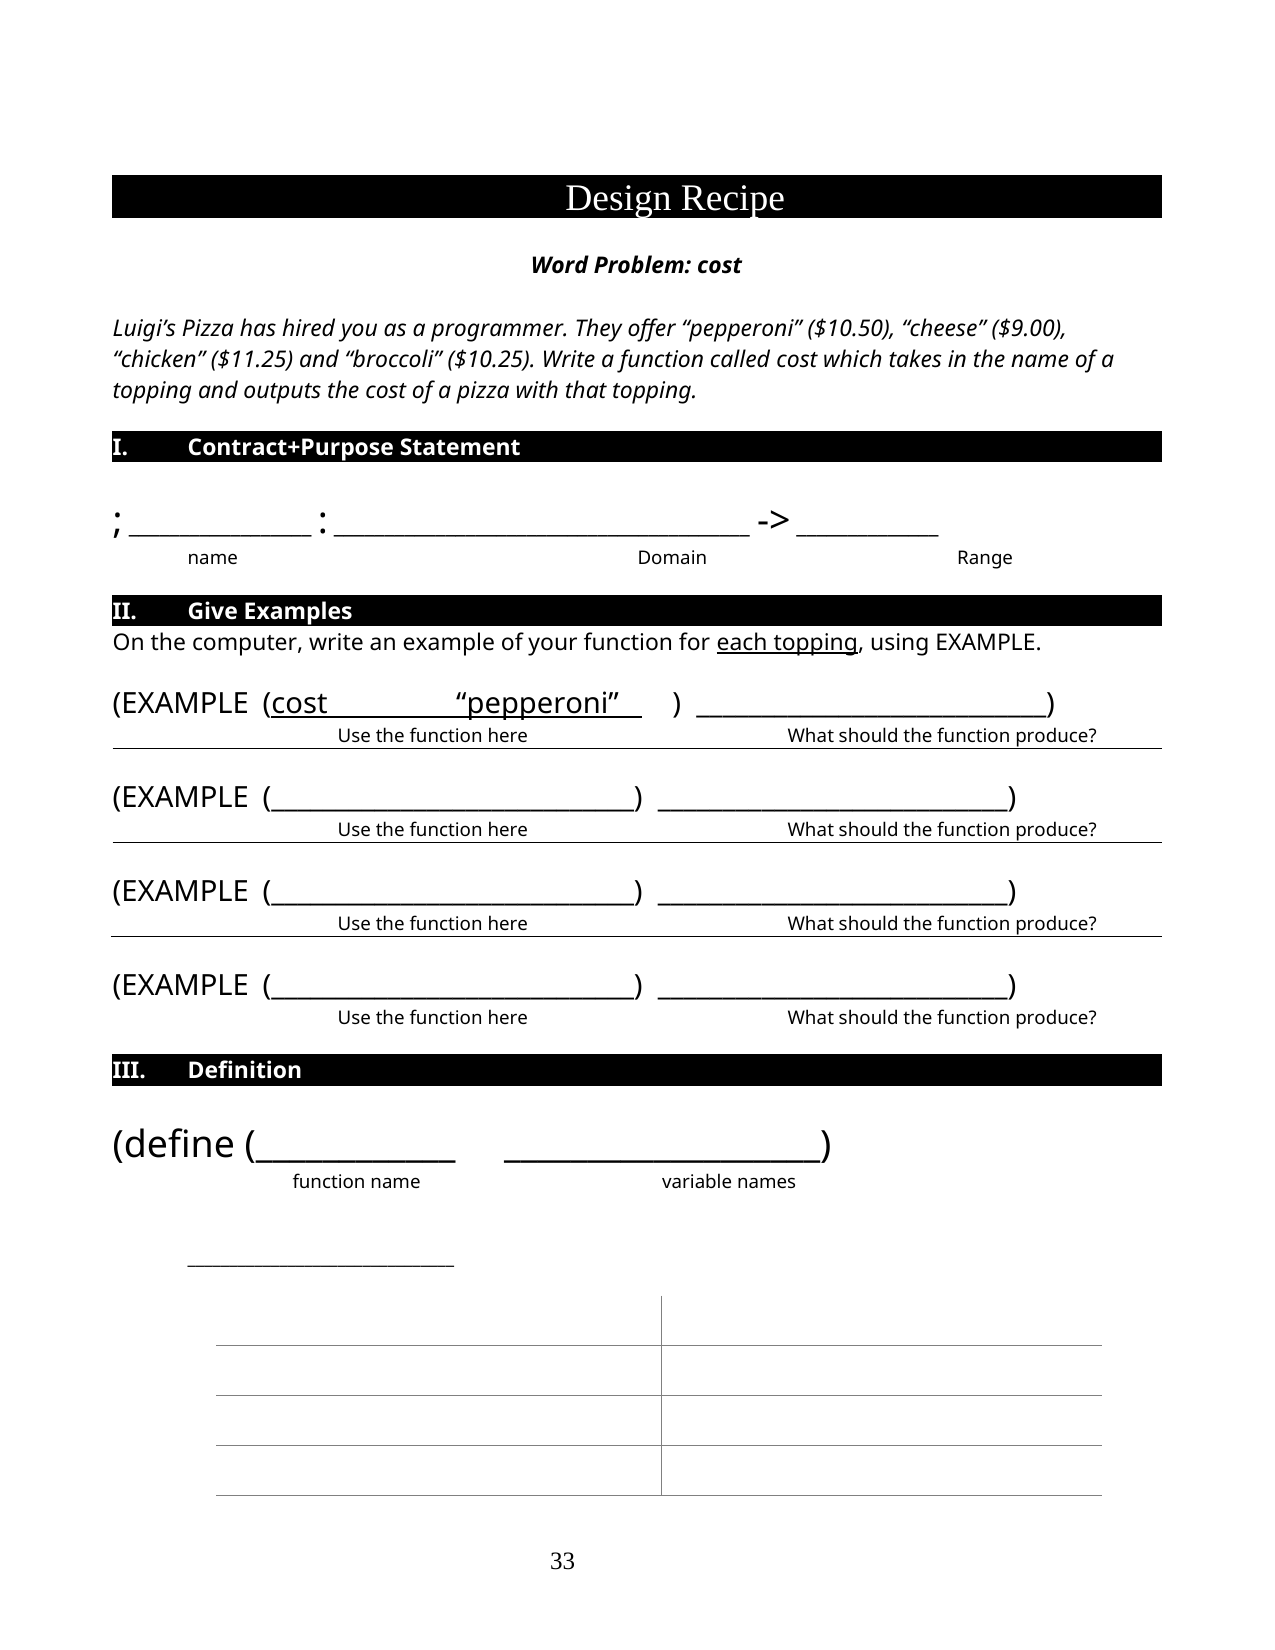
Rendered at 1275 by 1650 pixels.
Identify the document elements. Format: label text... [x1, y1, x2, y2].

text ________________________________ [112, 1244, 1162, 1270]
table_cell [662, 1346, 1102, 1395]
text function name variable names [112, 1168, 1162, 1193]
text Use the function here What should the function produce? [112, 816, 1162, 842]
text (EXAMPLE (____________________________) ___________________________) [112, 870, 1162, 910]
text name Domain Range [112, 544, 1162, 570]
table_cell [216, 1446, 661, 1495]
text Use the function here What should the function produce? [112, 910, 1162, 936]
table_cell [216, 1396, 661, 1445]
table_cell [662, 1396, 1102, 1445]
text (EXAMPLE (____________________________) ___________________________) [112, 964, 1162, 1004]
text (define (____________ ___________________) [112, 1117, 1162, 1168]
text Use the function here What should the function produce? [112, 722, 1162, 748]
text On the computer, write an example of your function for each topping, using EXAMPLE. [112, 626, 1162, 657]
subtitle Definition [112, 1054, 1162, 1086]
text (EXAMPLE (cost “pepperoni” ) ___________________________) [112, 683, 1162, 722]
subtitle Give Examples [112, 595, 1162, 626]
text (EXAMPLE (____________________________) ___________________________) [112, 777, 1162, 816]
table_header [662, 1296, 1102, 1345]
text Word Problem: cost [112, 249, 1162, 281]
table_cell [662, 1446, 1102, 1495]
table_header [216, 1296, 661, 1345]
text Luigi’s Pizza has hired you as a programmer. They offer “pepperoni” ($10.50), “cheese” ($9.00), “chicken” ($11.25) and “broccoli” ($10.25). Write a function called cost which takes in the name of a topping and outputs the cost of a pizza with that topping. [112, 312, 1162, 406]
text ; __________________ : _________________________________________ -> ______________ [112, 493, 1162, 544]
table_cell [216, 1346, 661, 1395]
subtitle Contract+Purpose Statement [112, 431, 1162, 462]
text Use the function here What should the function produce? [112, 1004, 1162, 1029]
subtitle Design Recipe [112, 175, 1162, 218]
